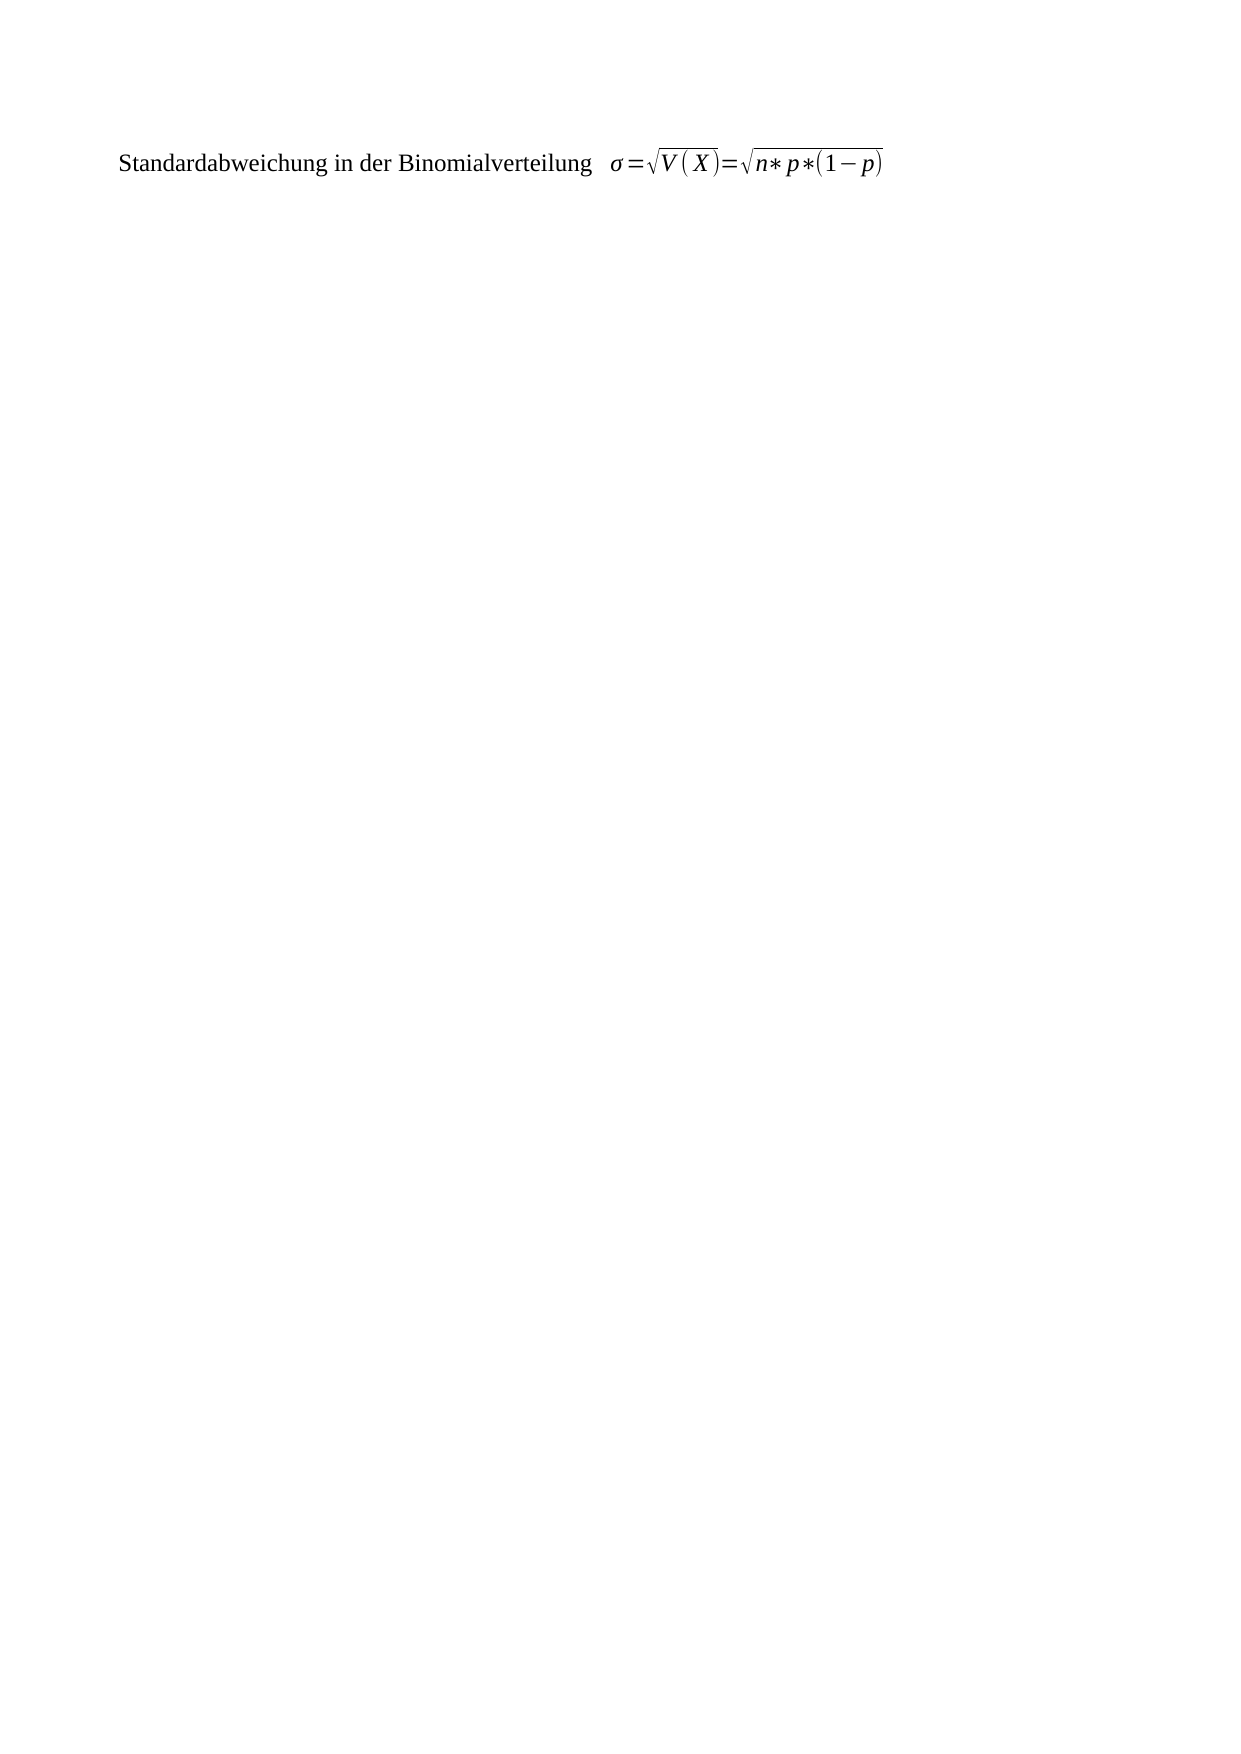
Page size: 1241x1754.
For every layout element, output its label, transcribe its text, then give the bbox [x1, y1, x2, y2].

text Standardabweichung in der Binomialverteilung [118, 147, 1122, 179]
